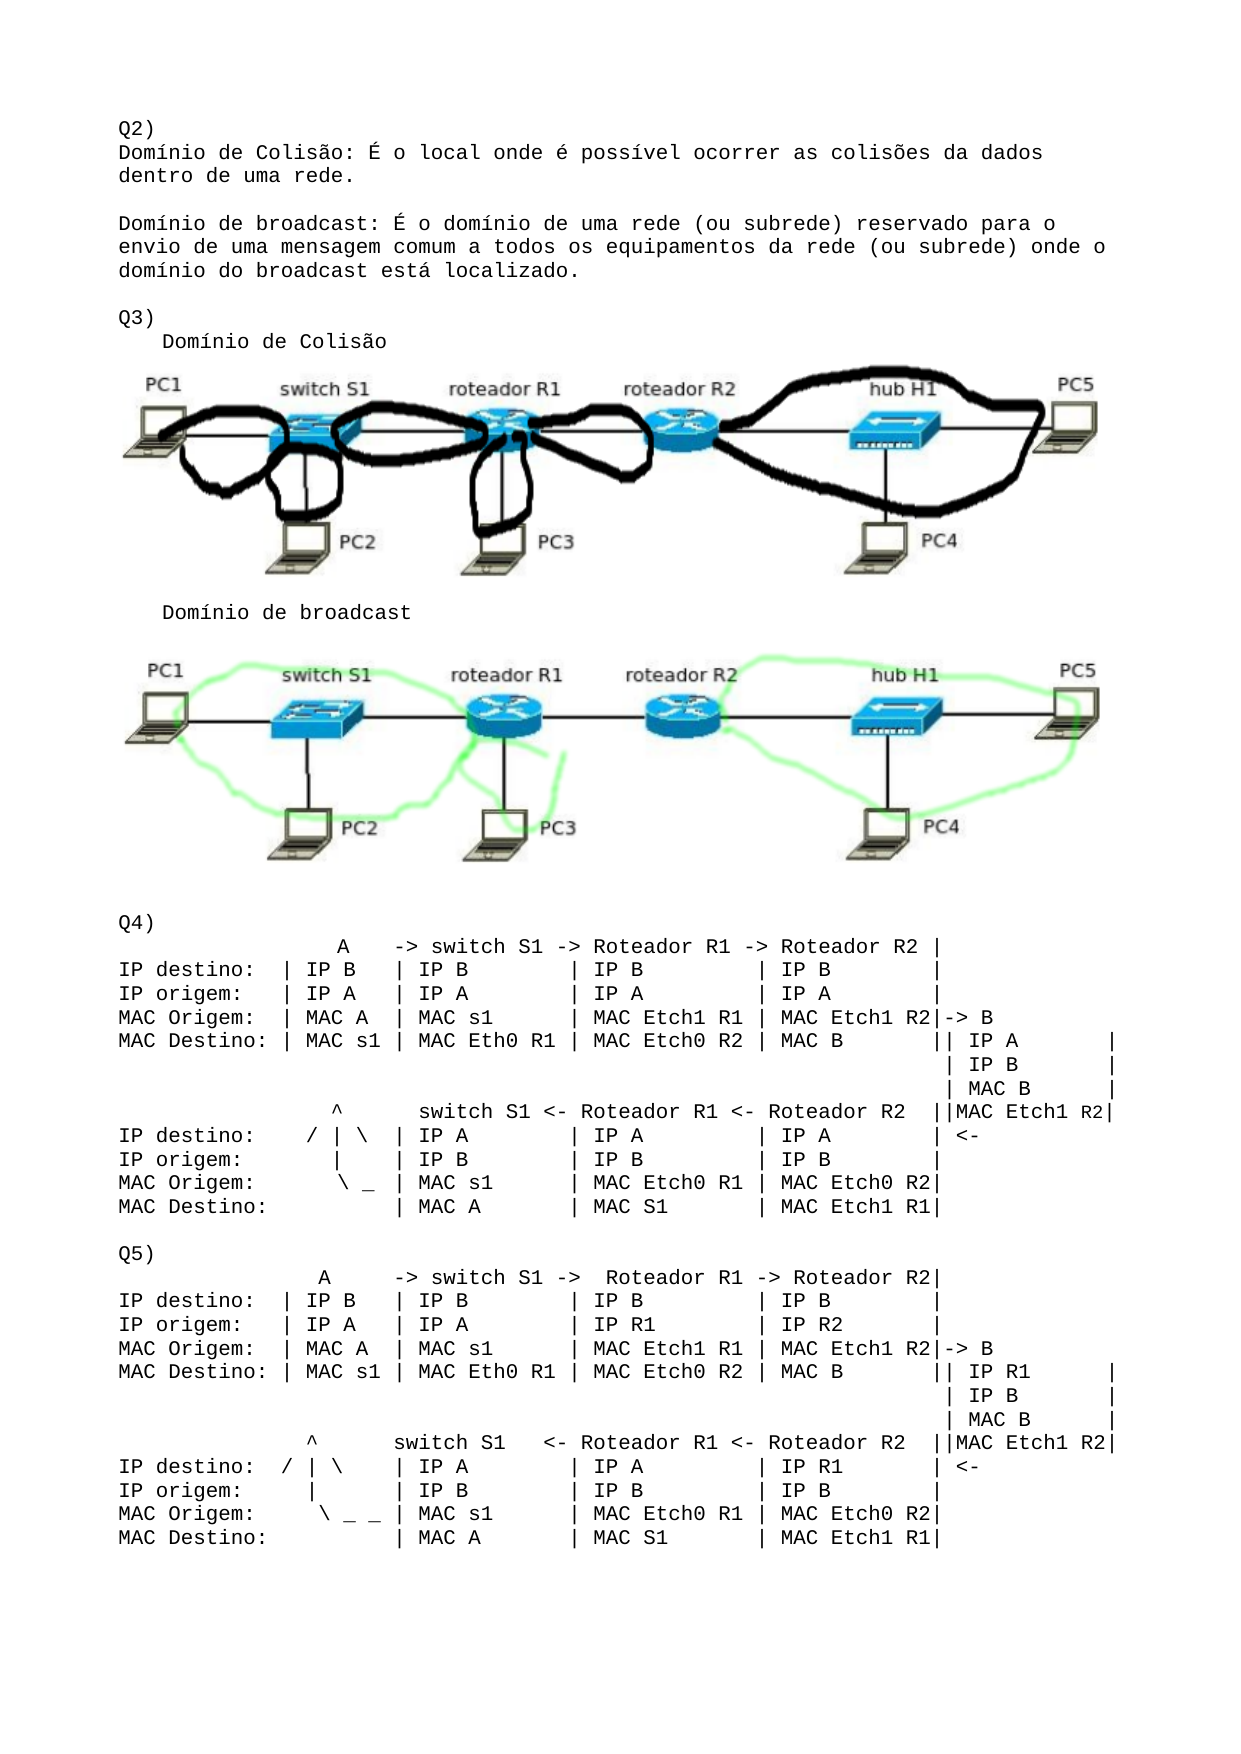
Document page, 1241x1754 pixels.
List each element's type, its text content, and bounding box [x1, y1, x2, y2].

text Q3) [118, 307, 1122, 331]
text IP origem: | | IP B | IP B | IP B | [118, 1148, 1122, 1172]
text MAC Origem: \ _ _ | MAC s1 | MAC Etch0 R1 | MAC Etch0 R2| [118, 1503, 1122, 1527]
picture [116, 362, 1121, 579]
text ^ switch S1 <- Roteador R1 <- Roteador R2 ||MAC Etch1 R2| [118, 1432, 1122, 1456]
text Domínio de Colisão: É o local onde é possível ocorrer as colisões da dados dentro de uma rede. [118, 142, 1122, 189]
text Domínio de broadcast: É o domínio de uma rede (ou subrede) reservado para o envio de uma mensagem comum a todos os equipamentos da rede (ou subrede) onde o domínio do broadcast está localizado. [118, 213, 1122, 284]
text Q5) [118, 1243, 1122, 1267]
text MAC Origem: \ _ | MAC s1 | MAC Etch0 R1 | MAC Etch0 R2| [118, 1172, 1122, 1196]
text IP origem: | IP A | IP A | IP A | IP A | [118, 983, 1122, 1007]
text MAC Destino: | MAC s1 | MAC Eth0 R1 | MAC Etch0 R2 | MAC B || IP A | [118, 1030, 1122, 1054]
text IP destino: / | \ | IP A | IP A | IP A | <- [118, 1125, 1122, 1148]
text MAC Destino: | MAC A | MAC S1 | MAC Etch1 R1| [118, 1196, 1122, 1219]
text ^ switch S1 <- Roteador R1 <- Roteador R2 ||MAC Etch1 R2| [118, 1101, 1122, 1125]
text Domínio de broadcast [118, 602, 1122, 625]
text | MAC B | [118, 1078, 1122, 1101]
text IP origem: | IP A | IP A | IP R1 | IP R2 | [118, 1314, 1122, 1338]
picture [118, 649, 1123, 865]
text A -> switch S1 -> Roteador R1 -> Roteador R2| [118, 1267, 1122, 1290]
text MAC Destino: | MAC A | MAC S1 | MAC Etch1 R1| [118, 1527, 1122, 1551]
text | IP B | [118, 1054, 1122, 1078]
text Q4) [118, 912, 1122, 936]
text IP origem: | | IP B | IP B | IP B | [118, 1479, 1122, 1503]
text IP destino: / | \ | IP A | IP A | IP R1 | <- [118, 1456, 1122, 1479]
text Q2) [118, 118, 1122, 142]
text Domínio de Colisão [118, 331, 1122, 354]
text IP destino: | IP B | IP B | IP B | IP B | [118, 1290, 1122, 1314]
text MAC Destino: | MAC s1 | MAC Eth0 R1 | MAC Etch0 R2 | MAC B || IP R1 | [118, 1361, 1122, 1385]
text | IP B | [118, 1385, 1122, 1409]
text MAC Origem: | MAC A | MAC s1 | MAC Etch1 R1 | MAC Etch1 R2|-> B [118, 1007, 1122, 1030]
text MAC Origem: | MAC A | MAC s1 | MAC Etch1 R1 | MAC Etch1 R2|-> B [118, 1338, 1122, 1361]
text A -> switch S1 -> Roteador R1 -> Roteador R2 | [118, 936, 1122, 959]
text | MAC B | [118, 1409, 1122, 1432]
text IP destino: | IP B | IP B | IP B | IP B | [118, 959, 1122, 983]
